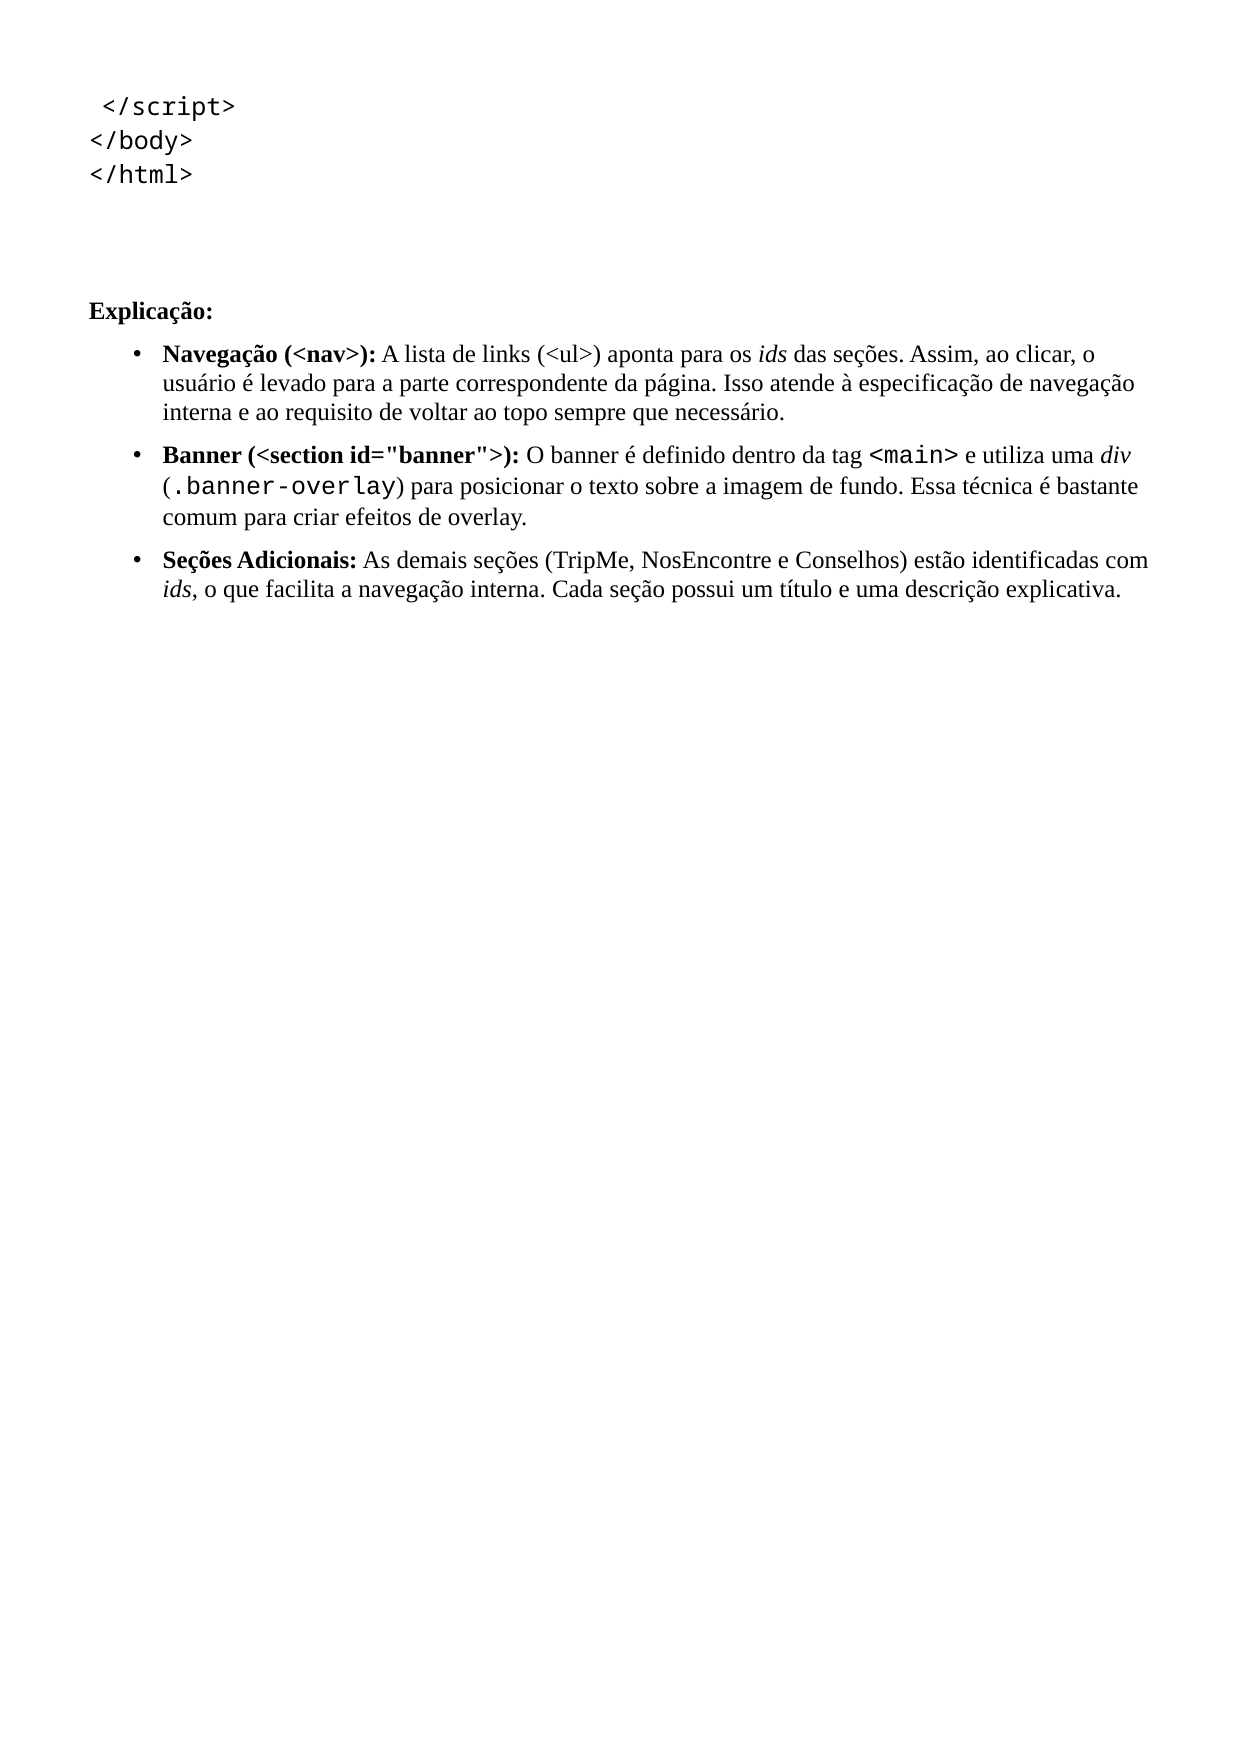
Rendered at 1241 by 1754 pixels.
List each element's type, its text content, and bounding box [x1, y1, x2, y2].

text </script> [88, 88, 1152, 123]
text Explicação: [88, 296, 1152, 324]
text </body> [88, 123, 1152, 157]
list Seções Adicionais: As demais seções (TripMe, NosEncontre e Conselhos) estão identificadas com ids, o que facilita a navegação interna. Cada seção possui um título e uma descrição explicativa. [133, 545, 1152, 602]
list Navegação (<nav>): A lista de links (<ul>) aponta para os ids das seções. Assim, ao clicar, o usuário é levado para a parte correspondente da página. Isso atende à especificação de navegação interna e ao requisito de voltar ao topo sempre que necessário. [133, 339, 1152, 425]
text </html> [88, 157, 1152, 191]
list Banner (<section id="banner">): O banner é definido dentro da tag <main> e utiliza uma div (.banner-overlay) para posicionar o texto sobre a imagem de fundo. Essa técnica é bastante comum para criar efeitos de overlay. [133, 440, 1152, 530]
